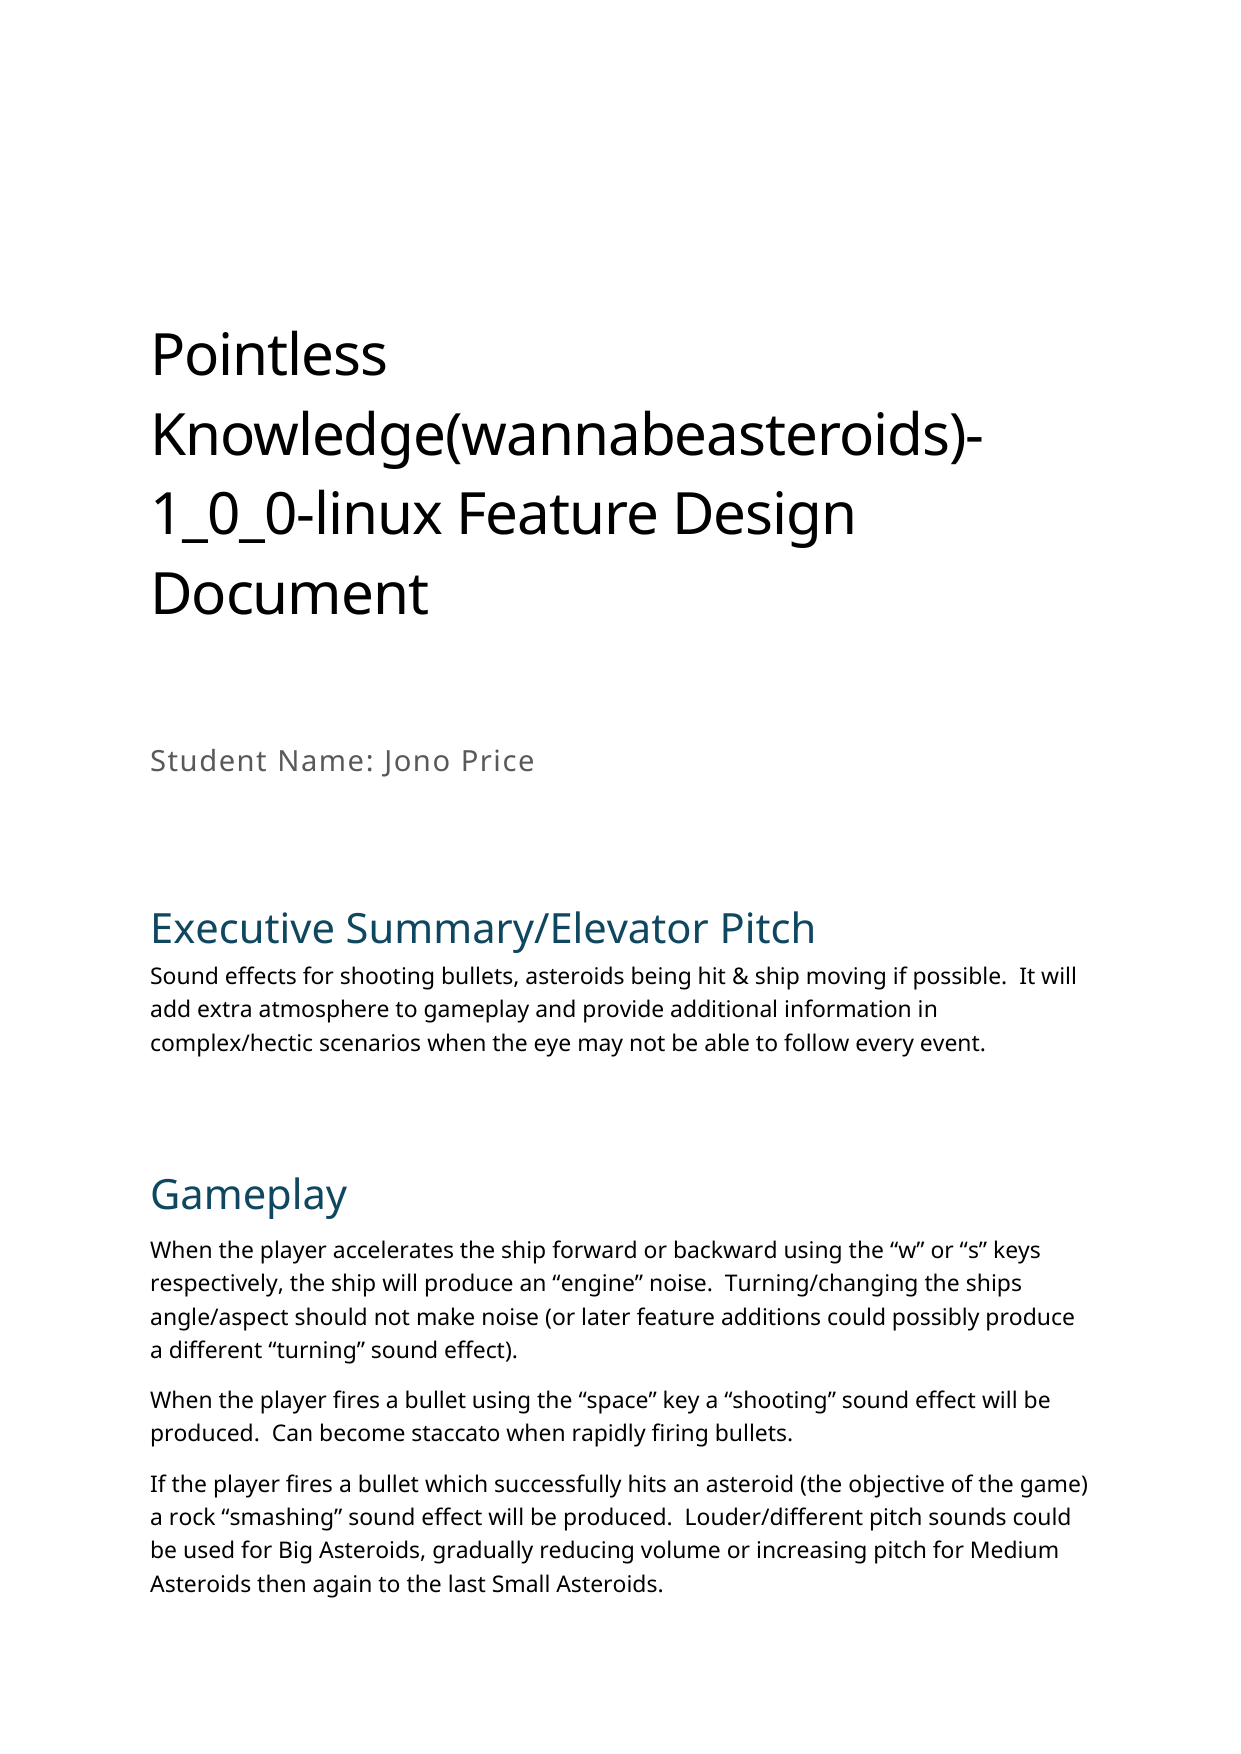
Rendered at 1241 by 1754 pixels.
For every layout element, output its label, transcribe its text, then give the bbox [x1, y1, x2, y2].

subtitle Student Name: Jono Price [150, 740, 1090, 779]
title Pointless Knowledge(wannabeasteroids)-1_0_0-linux Feature Design Document [150, 313, 1090, 631]
subtitle Gameplay [150, 1164, 1090, 1221]
text Sound effects for shooting bullets, asteroids being hit & ship moving if possible. It will add extra atmosphere to gameplay and provide additional information in complex/hectic scenarios when the eye may not be able to follow every event. [150, 960, 1090, 1058]
text If the player fires a bullet which successfully hits an asteroid (the objective of the game) a rock “smashing” sound effect will be produced. Louder/different pitch sounds could be used for Big Asteroids, gradually reducing volume or increasing pitch for Medium Asteroids then again to the last Small Asteroids. [150, 1467, 1090, 1599]
text When the player accelerates the ship forward or backward using the “w” or “s” keys respectively, the ship will produce an “engine” noise. Turning/changing the ships angle/aspect should not make noise (or later feature additions could possibly produce a different “turning” sound effect). [150, 1233, 1090, 1365]
text When the player fires a bullet using the “space” key a “shooting” sound effect will be produced. Can become staccato when rapidly firing bullets. [150, 1384, 1090, 1449]
subtitle Executive Summary/Elevator Pitch [150, 899, 1090, 956]
